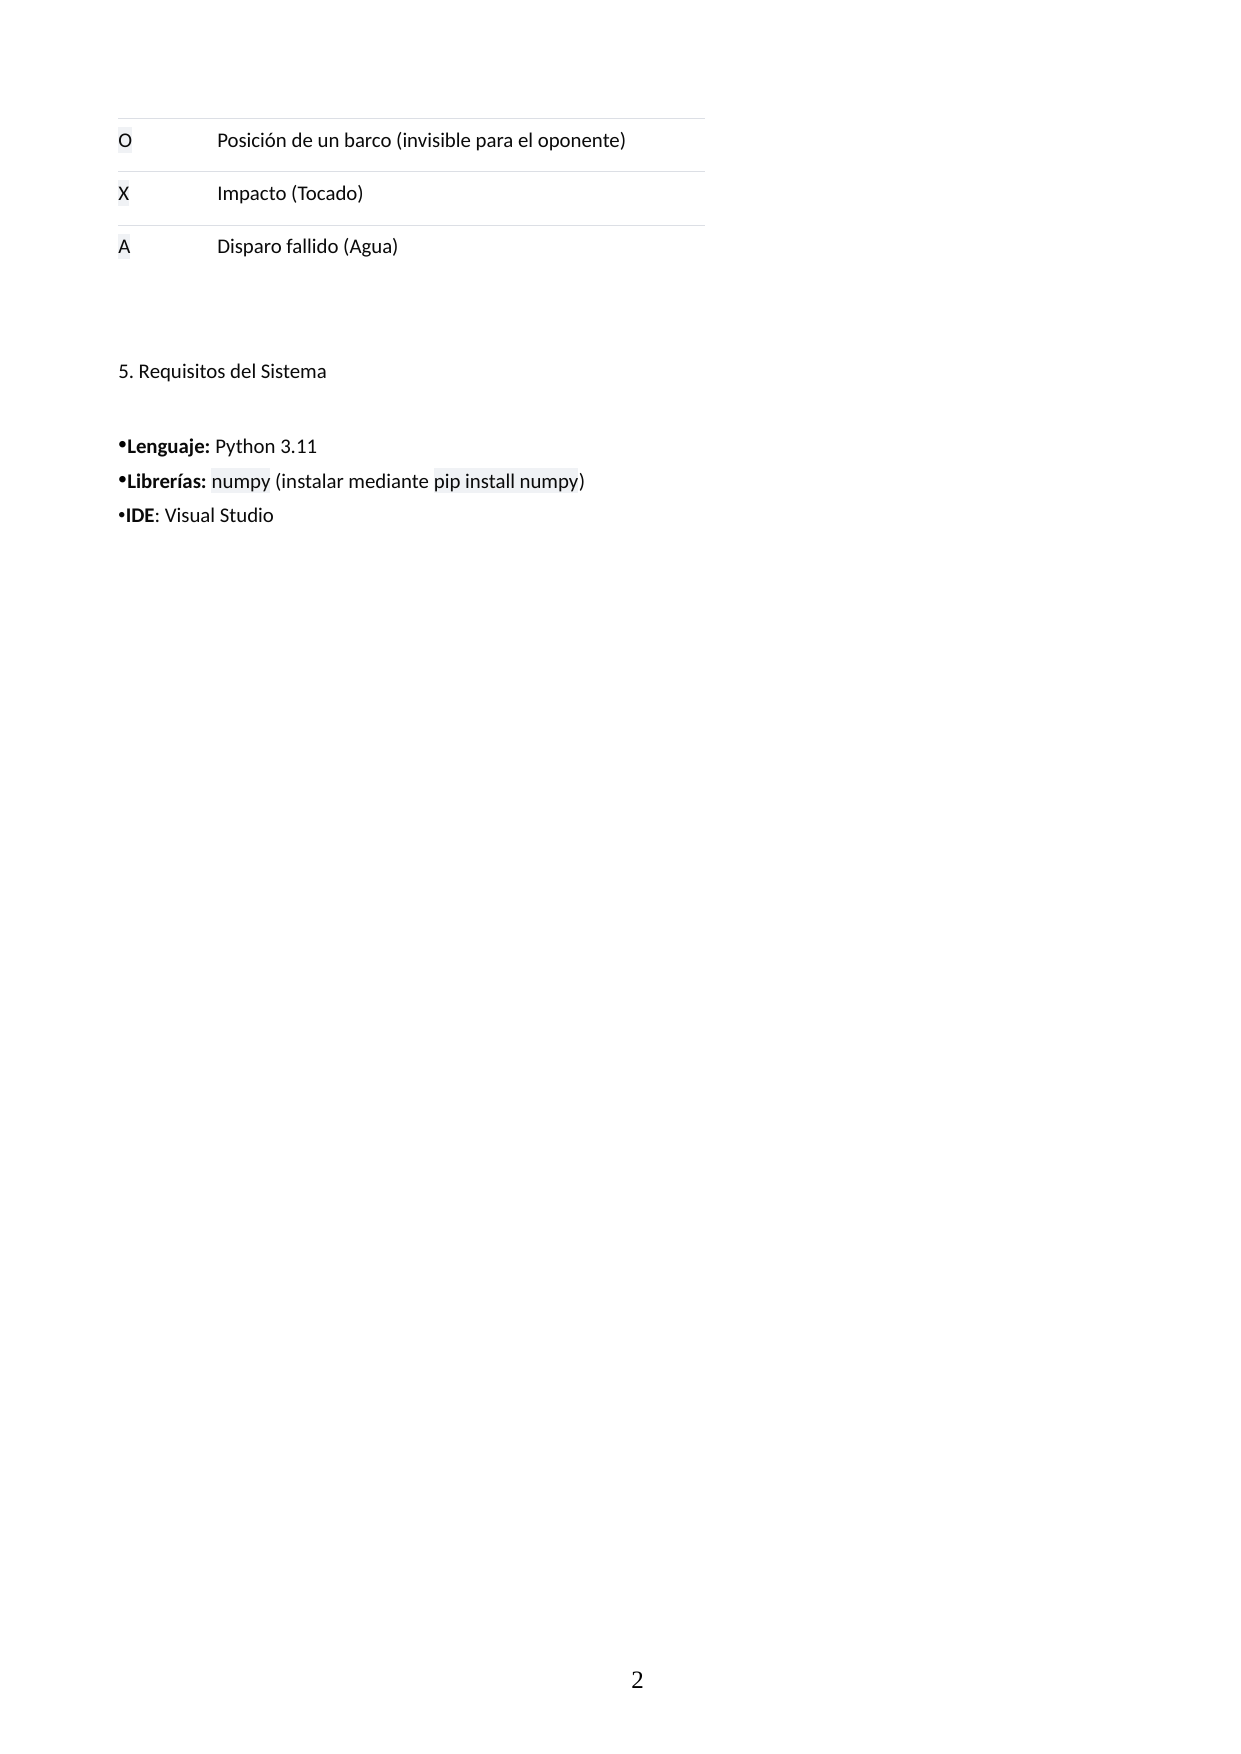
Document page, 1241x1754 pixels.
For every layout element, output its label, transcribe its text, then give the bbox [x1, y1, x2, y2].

table_cell Posición de un barco (invisible para el oponente) [217, 119, 705, 171]
text 5. Requisitos del Sistema [118, 340, 1157, 384]
list Lenguaje: Python 3.11 [118, 422, 1157, 459]
table_cell A [118, 226, 217, 259]
list IDE: Visual Studio [118, 493, 1157, 528]
list Librerías: numpy (instalar mediante pip install numpy) [118, 459, 1157, 493]
table_cell X [118, 172, 217, 224]
table_cell Impacto (Tocado) [217, 172, 705, 224]
table_cell Disparo fallido (Agua) [217, 226, 705, 259]
table_cell O [118, 119, 217, 171]
